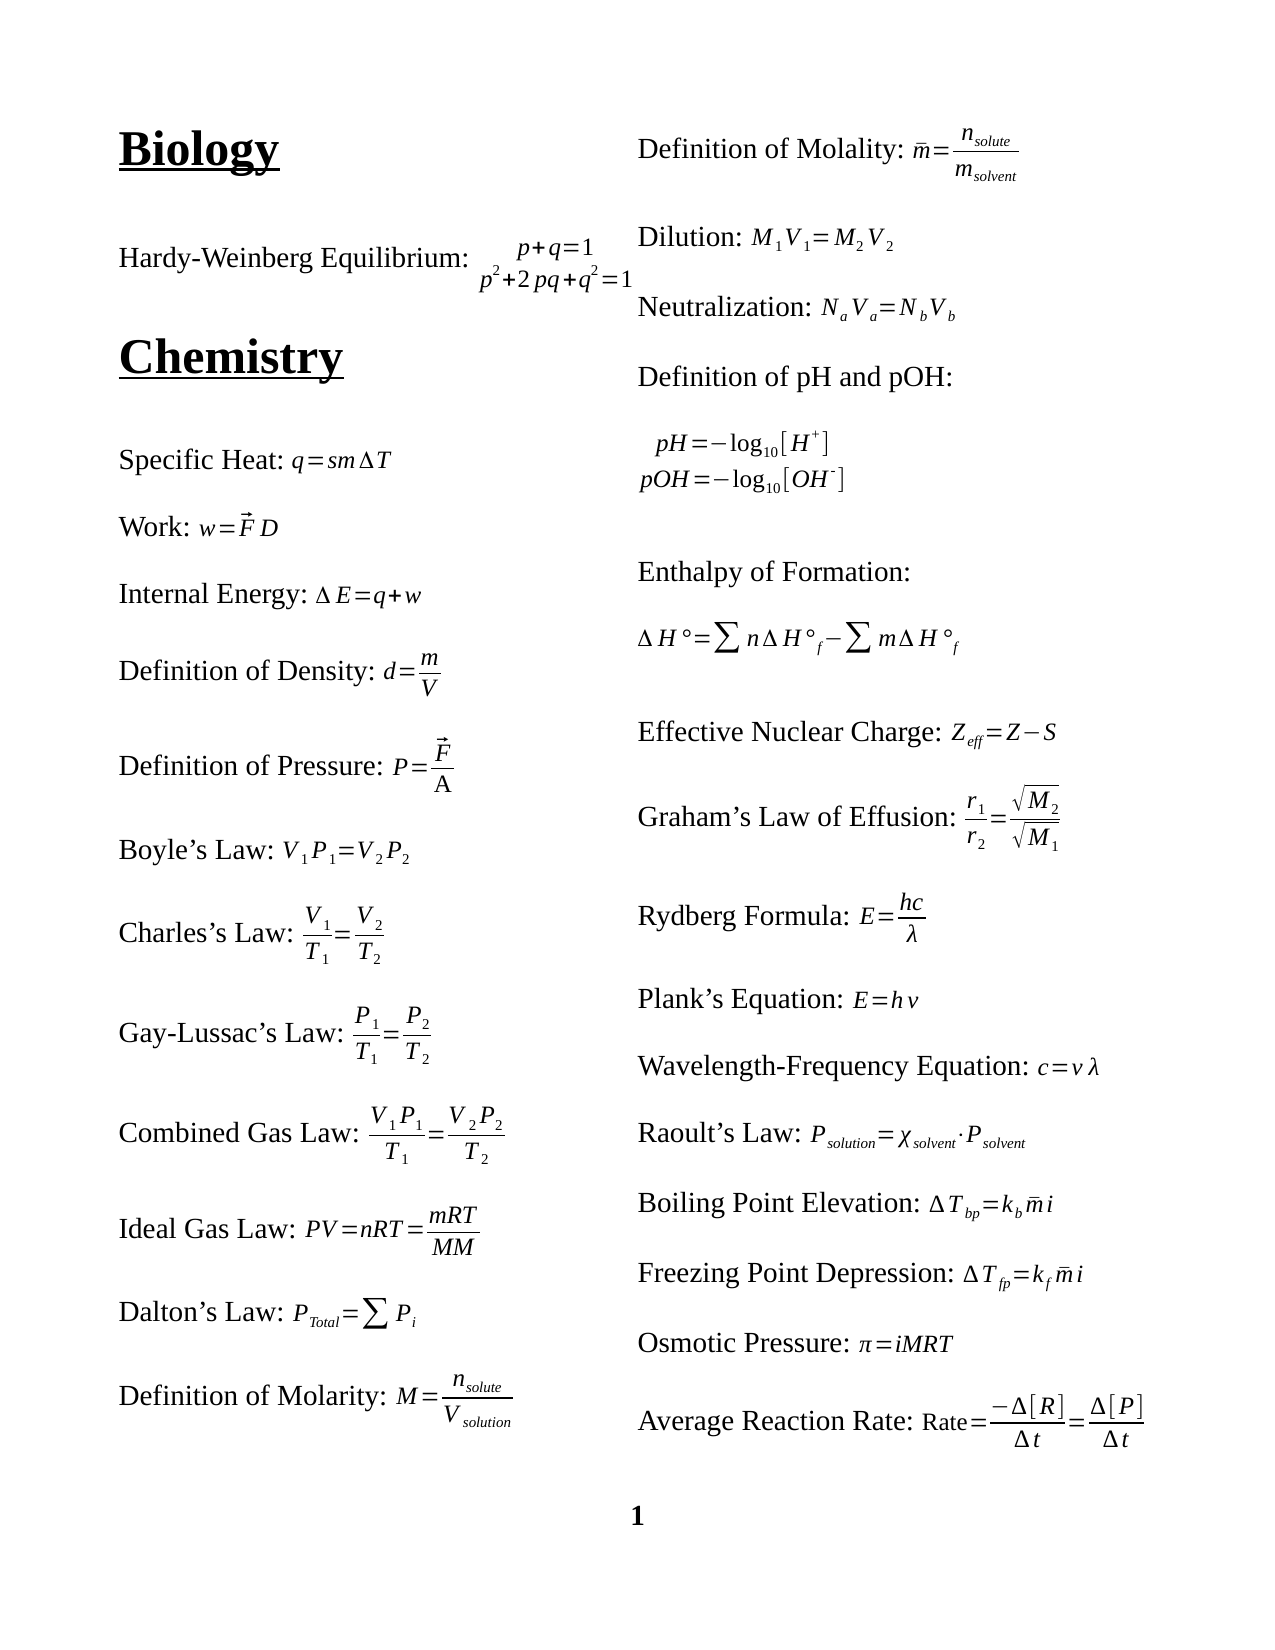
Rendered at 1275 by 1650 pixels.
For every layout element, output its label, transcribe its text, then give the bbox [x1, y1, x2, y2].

text Chemistry [118, 327, 637, 384]
text Definition of Density: [118, 643, 637, 702]
text Definition of pH and pOH: [637, 359, 1157, 497]
text Combined Gas Law: [118, 1102, 637, 1168]
text Gay-Lussac’s Law: [118, 1002, 637, 1068]
text Effective Nuclear Charge: [637, 714, 1157, 750]
text Dalton’s Law: [118, 1294, 637, 1331]
text Work: [118, 509, 637, 543]
text Wavelength-Frequency Equation: [637, 1048, 1157, 1082]
text Freezing Point Depression: [637, 1255, 1157, 1292]
text Definition of Pressure: [118, 736, 637, 798]
text Neutralization: [637, 289, 1157, 325]
text Charles’s Law: [118, 902, 637, 968]
text Hardy-Weinberg Equilibrium: [118, 233, 637, 293]
text Dilution: [637, 219, 1157, 255]
text Average Reaction Rate: [637, 1392, 1157, 1452]
text Rydberg Formula: [637, 888, 1157, 947]
text Plank’s Equation: [637, 981, 1157, 1014]
text Enthalpy of Formation: [637, 554, 1157, 656]
text Definition of Molarity: [118, 1364, 637, 1431]
text Graham’s Law of Effusion: [637, 784, 1157, 855]
text Internal Energy: [118, 576, 637, 610]
text Boyle’s Law: [118, 832, 637, 868]
text Specific Heat: [118, 442, 637, 476]
text Ideal Gas Law: [118, 1202, 637, 1261]
text Boiling Point Elevation: [637, 1185, 1157, 1222]
text Raoult’s Law: [637, 1115, 1157, 1152]
text Definition of Molality: [637, 118, 1157, 185]
text Biology [118, 118, 637, 176]
text Osmotic Pressure: [637, 1325, 1157, 1359]
